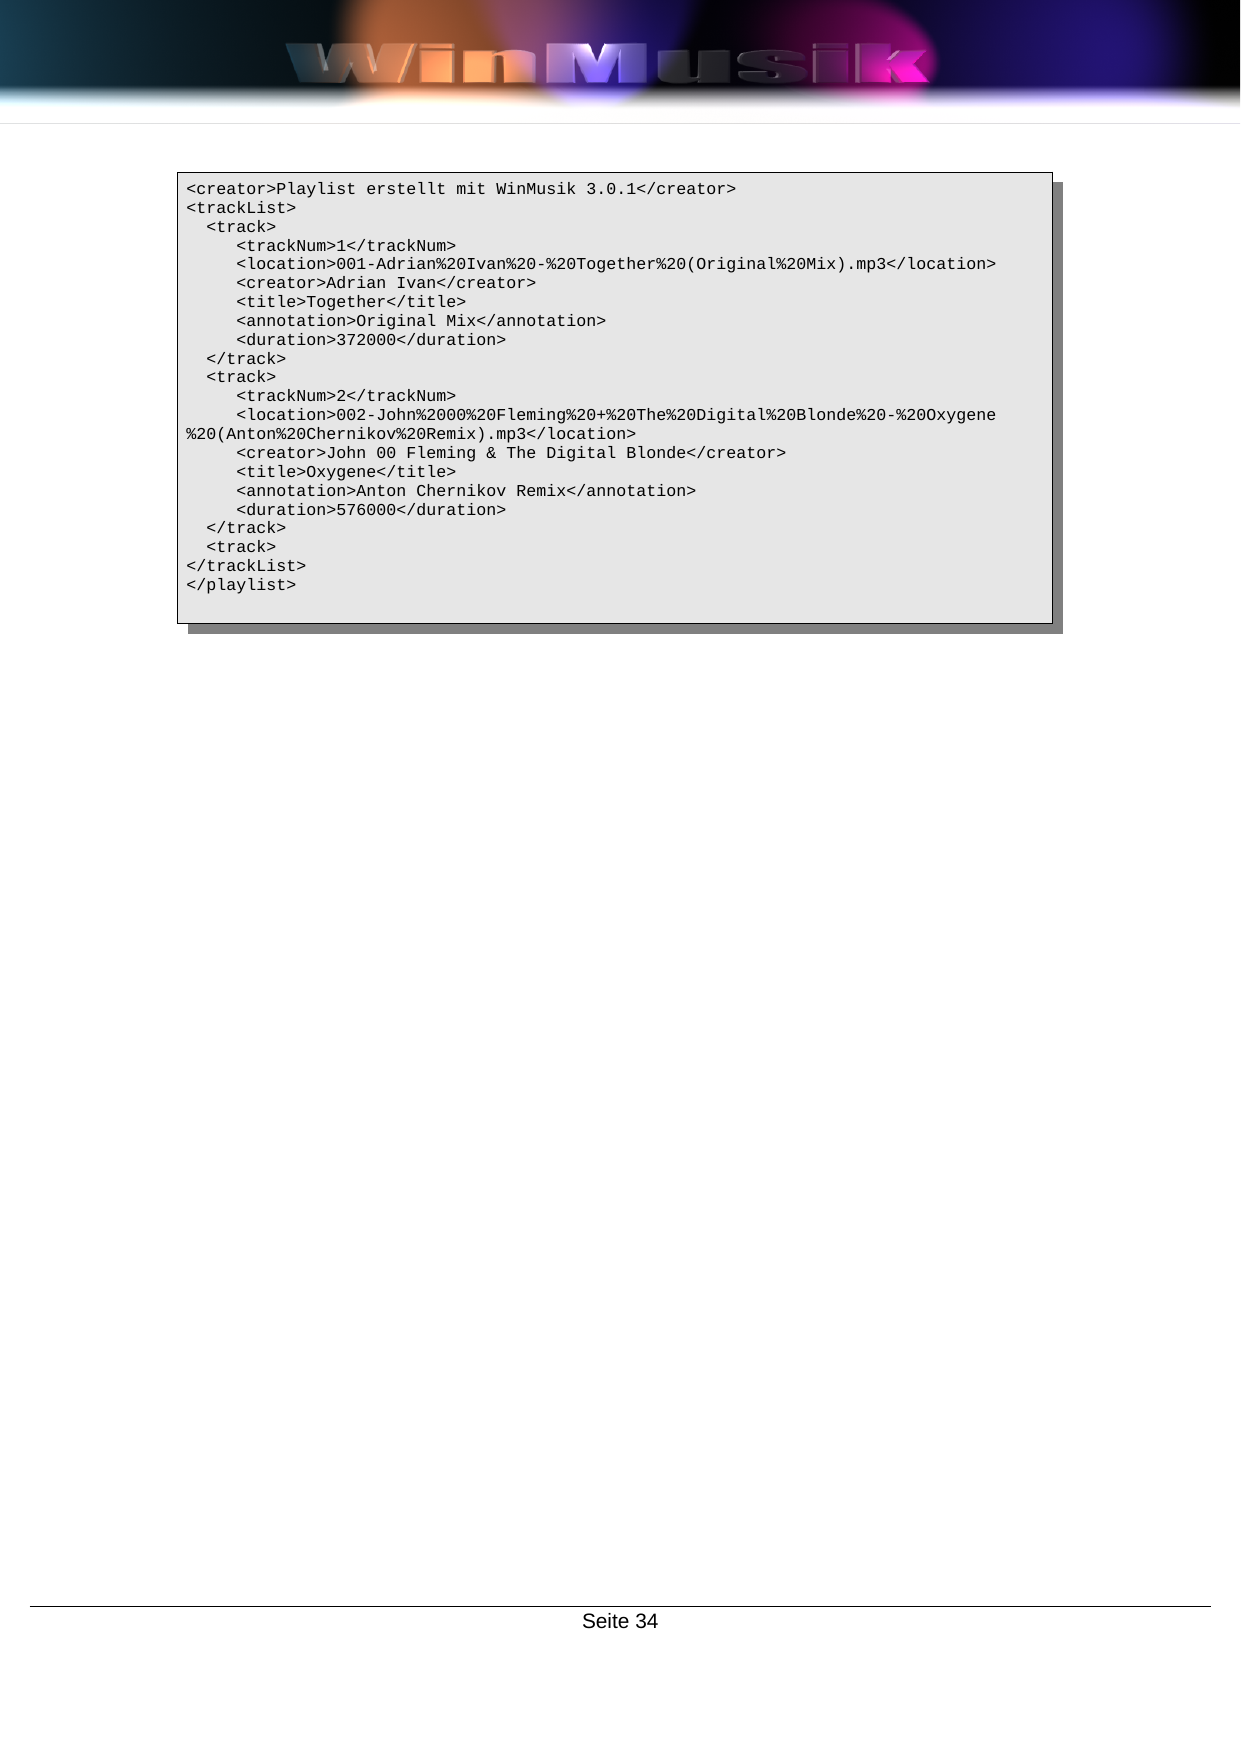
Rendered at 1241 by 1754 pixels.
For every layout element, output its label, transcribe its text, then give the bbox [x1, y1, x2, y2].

text <track> [178, 209, 1052, 228]
text </trackList> [178, 549, 1052, 567]
text <creator>Playlist erstellt mit WinMusik 3.0.1</creator> [178, 173, 1052, 190]
text <track> [178, 530, 1052, 549]
text <location>001-Adrian%20Ivan%20-%20Together%20(Original%20Mix).mp3</location> [178, 247, 1052, 266]
text </playlist> [178, 567, 1052, 586]
text <annotation>Original Mix</annotation> [178, 303, 1052, 322]
text <duration>576000</duration> [178, 492, 1052, 511]
text <track> [178, 360, 1052, 379]
text <creator>John 00 Fleming & The Digital Blonde</creator> [178, 436, 1052, 454]
text <creator>Adrian Ivan</creator> [178, 266, 1052, 285]
text <title>Oxygene</title> [178, 454, 1052, 473]
text </track> [178, 341, 1052, 360]
text </track> [178, 511, 1052, 530]
text <location>002-John%2000%20Fleming%20+%20The%20Digital%20Blonde%20-%20Oxygene%20(Anton%20Chernikov%20Remix).mp3</location> [178, 398, 1052, 436]
text <annotation>Anton Chernikov Remix</annotation> [178, 473, 1052, 492]
text <trackNum>2</trackNum> [178, 379, 1052, 398]
text <trackList> [178, 190, 1052, 209]
text <duration>372000</duration> [178, 322, 1052, 341]
text <title>Together</title> [178, 285, 1052, 303]
text <trackNum>1</trackNum> [178, 228, 1052, 247]
